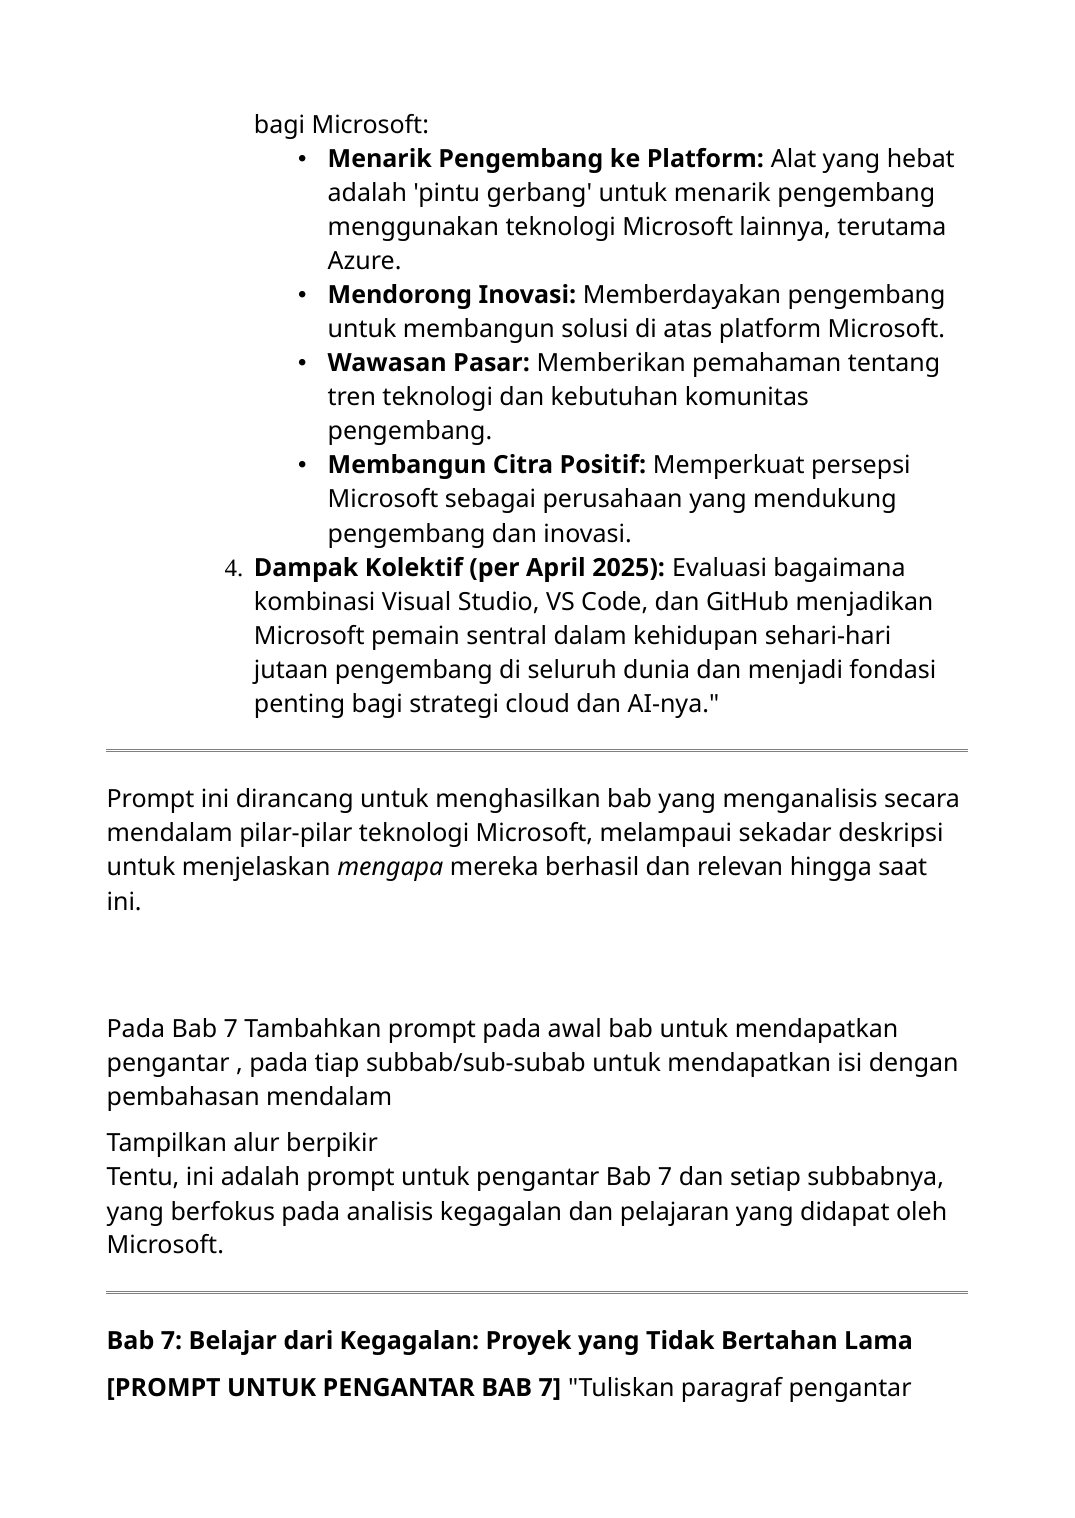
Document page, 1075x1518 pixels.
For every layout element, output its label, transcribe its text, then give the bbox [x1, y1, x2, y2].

text Prompt ini dirancang untuk menghasilkan bab yang menganalisis secara mendalam pilar-pilar teknologi Microsoft, melampaui sekadar deskripsi untuk menjelaskan mengapa mereka berhasil dan relevan hingga saat ini. [106, 781, 968, 917]
text Tentu, ini adalah prompt untuk pengantar Bab 7 dan setiap subbabnya, yang berfokus pada analisis kegagalan dan pelajaran yang didapat oleh Microsoft. [106, 1159, 968, 1261]
text [PROMPT UNTUK PENGANTAR BAB 7] "Tuliskan paragraf pengantar [106, 1369, 968, 1403]
list bagi Microsoft: [224, 106, 968, 141]
list Wawasan Pasar: Memberikan pemahaman tentang tren teknologi dan kebutuhan komunitas pengembang. [298, 345, 968, 447]
list Dampak Kolektif (per April 2025): Evaluasi bagaimana kombinasi Visual Studio, VS Code, dan GitHub menjadikan Microsoft pemain sentral dalam kehidupan sehari-hari jutaan pengembang di seluruh dunia dan menjadi fondasi penting bagi strategi cloud dan AI-nya." [224, 549, 968, 719]
text Bab 7: Belajar dari Kegagalan: Proyek yang Tidak Bertahan Lama [106, 1323, 968, 1357]
text Tampilkan alur berpikir [106, 1125, 968, 1159]
text Pada Bab 7 Tambahkan prompt pada awal bab untuk mendapatkan pengantar , pada tiap subbab/sub-subab untuk mendapatkan isi dengan pembahasan mendalam [106, 1010, 968, 1112]
list Membangun Citra Positif: Memperkuat persepsi Microsoft sebagai perusahaan yang mendukung pengembang dan inovasi. [298, 447, 968, 549]
list Menarik Pengembang ke Platform: Alat yang hebat adalah 'pintu gerbang' untuk menarik pengembang menggunakan teknologi Microsoft lainnya, terutama Azure. [298, 141, 968, 277]
list Mendorong Inovasi: Memberdayakan pengembang untuk membangun solusi di atas platform Microsoft. [298, 277, 968, 345]
